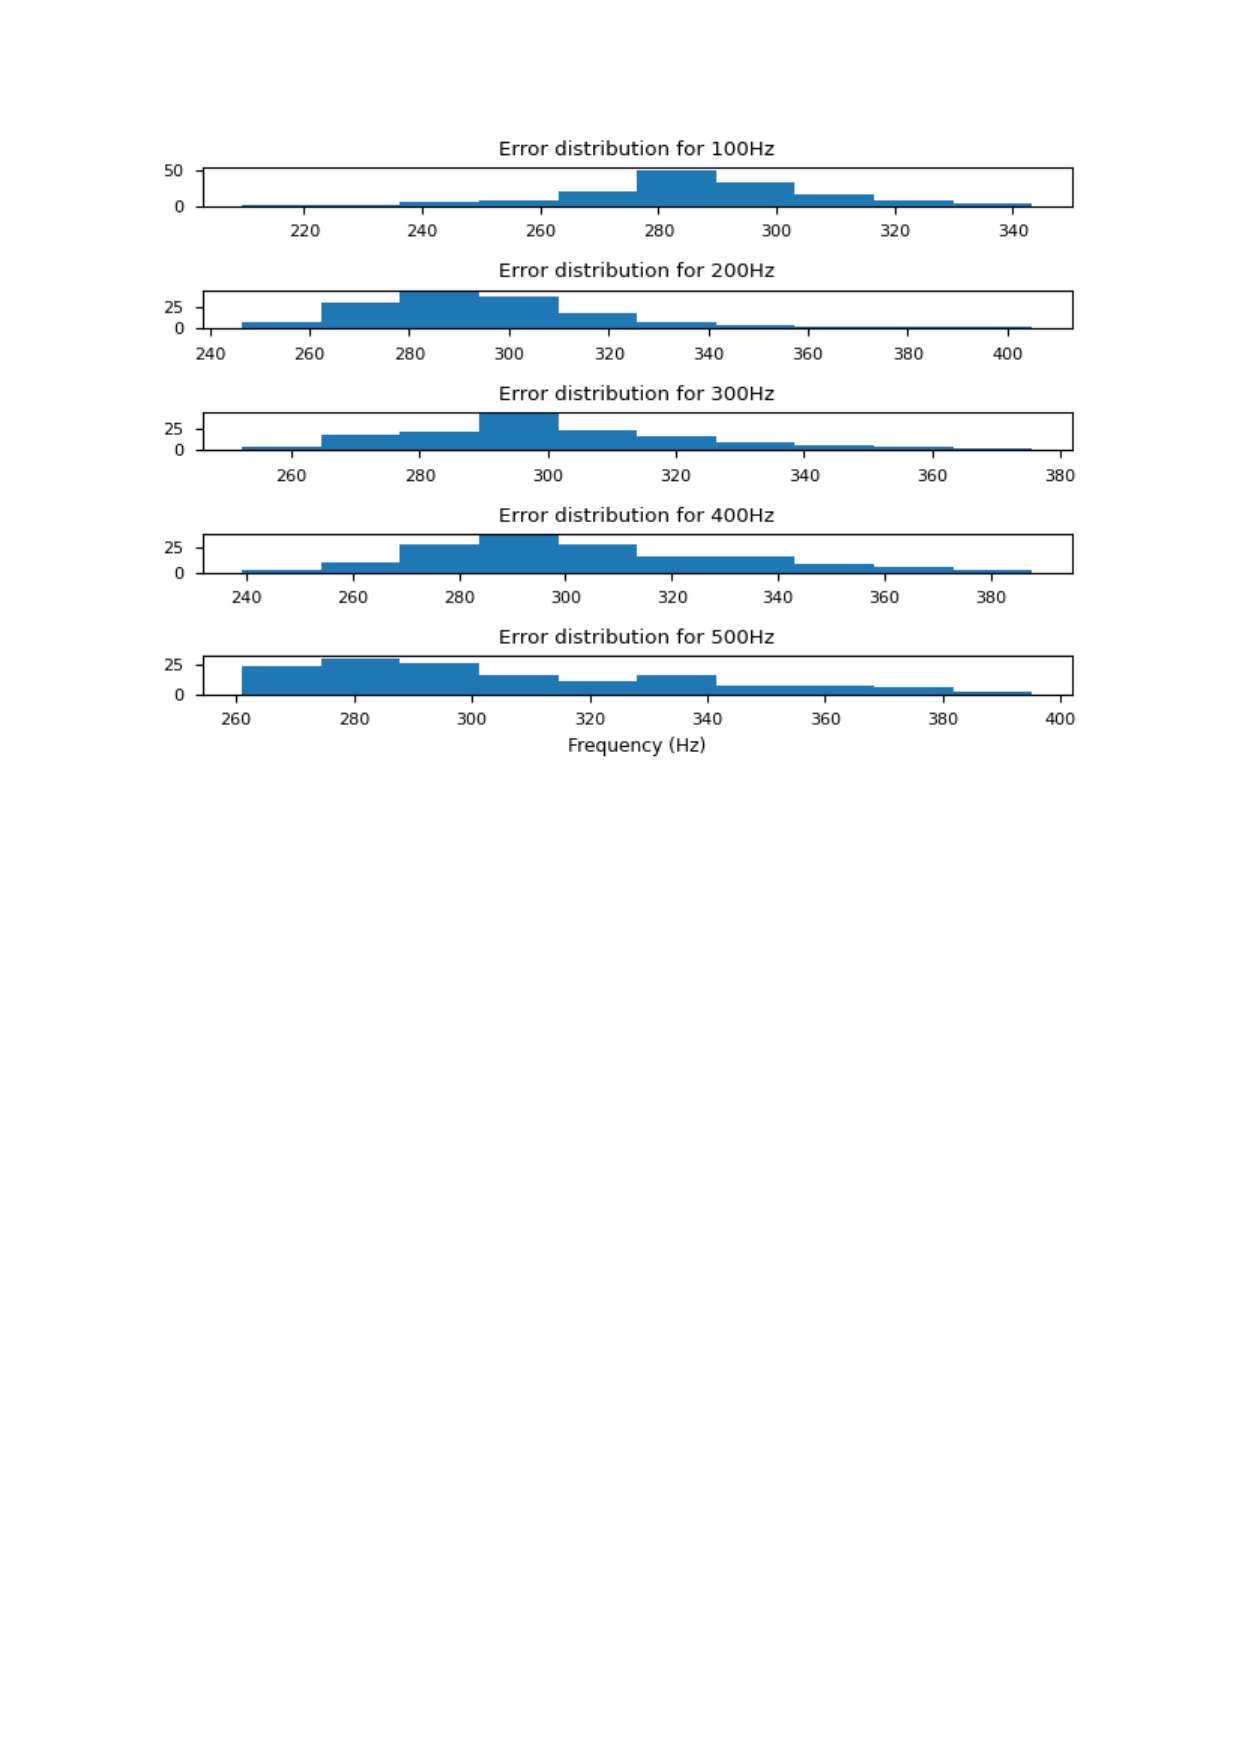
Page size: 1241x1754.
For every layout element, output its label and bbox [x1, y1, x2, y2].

picture [140, 118, 1100, 779]
